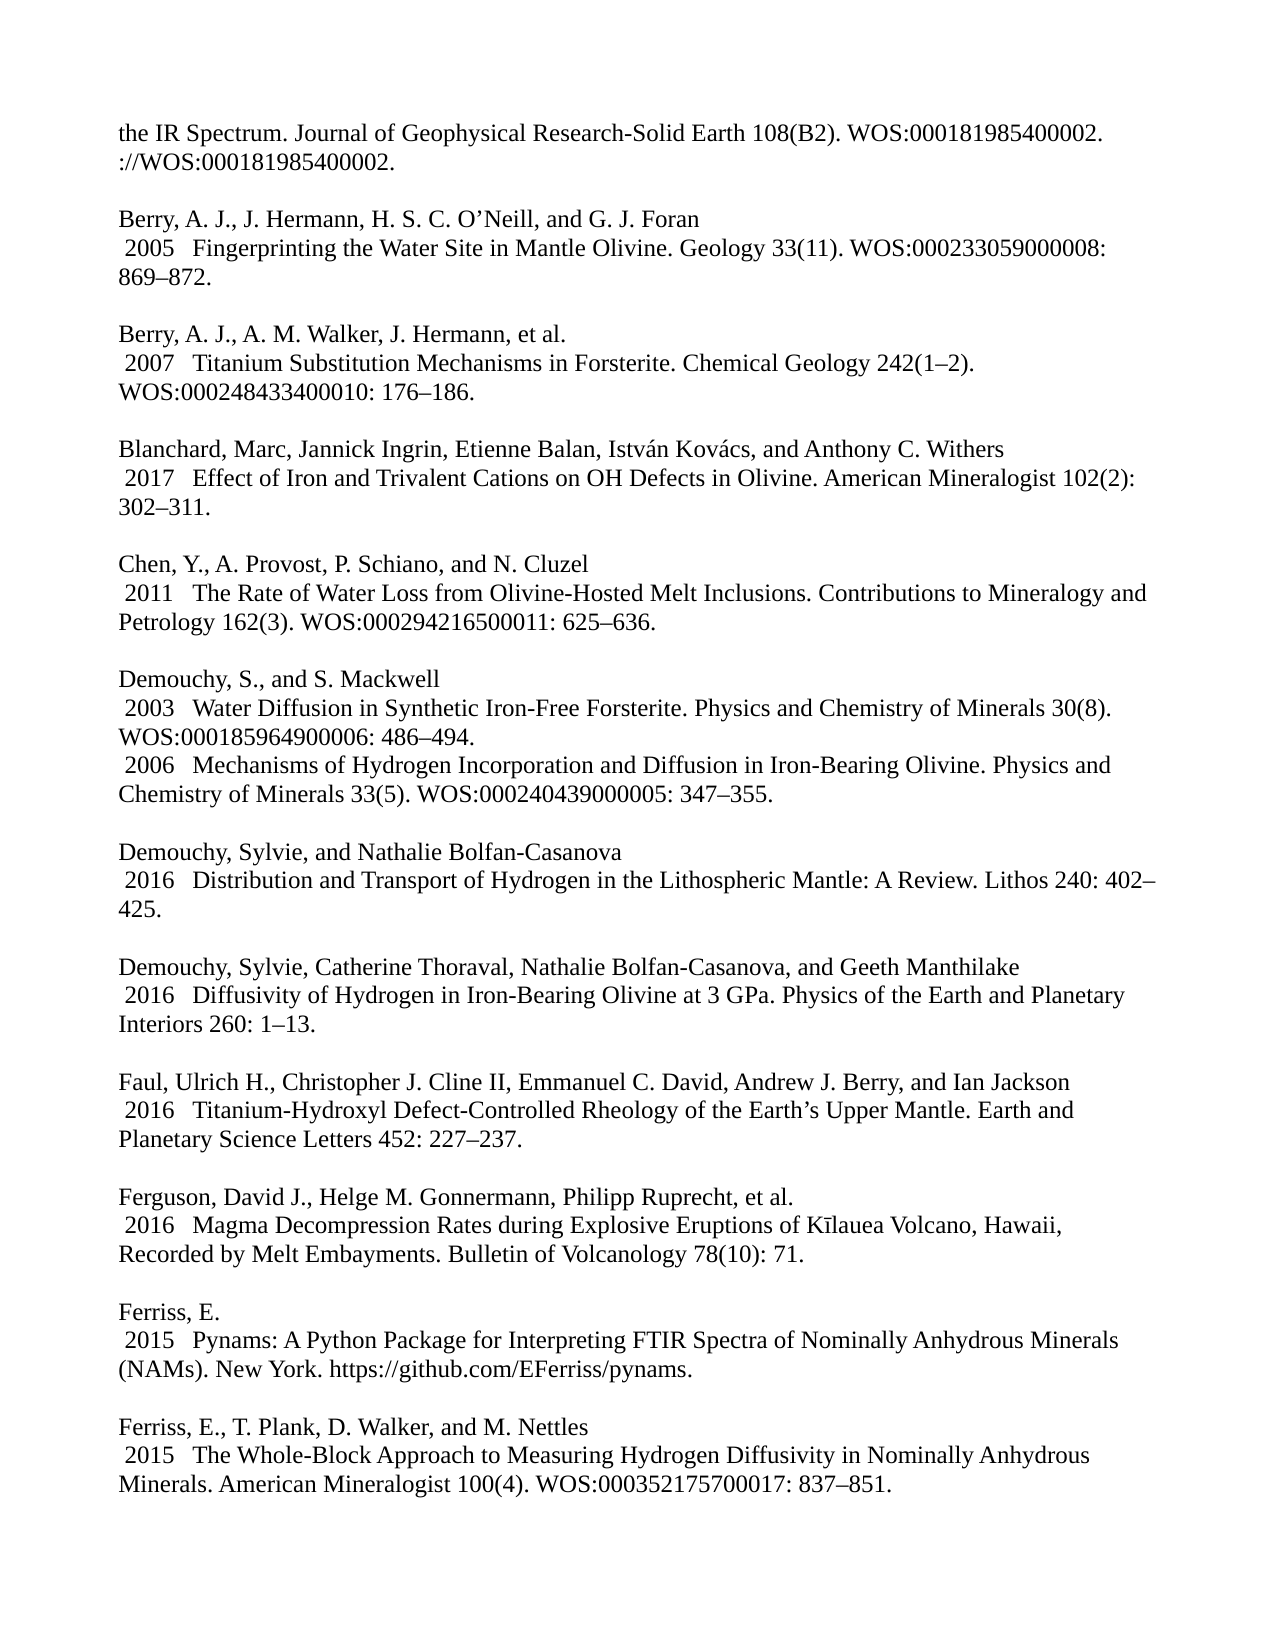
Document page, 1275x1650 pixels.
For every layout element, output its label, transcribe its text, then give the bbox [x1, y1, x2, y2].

text Berry, A. J., A. M. Walker, J. Hermann, et al. 2007 Titanium Substitution Mechanisms in Forsterite. Chemical Geology 242(1–2). WOS:000248433400010: 176–186. [118, 291, 1157, 406]
text Berry, A. J., J. Hermann, H. S. C. O’Neill, and G. J. Foran 2005 Fingerprinting the Water Site in Mantle Olivine. Geology 33(11). WOS:000233059000008: 869–872. [118, 176, 1157, 291]
text Chen, Y., A. Provost, P. Schiano, and N. Cluzel 2011 The Rate of Water Loss from Olivine-Hosted Melt Inclusions. Contributions to Mineralogy and Petrology 162(3). WOS:000294216500011: 625–636. [118, 521, 1157, 636]
text Ferriss, E., T. Plank, D. Walker, and M. Nettles 2015 The Whole-Block Approach to Measuring Hydrogen Diffusivity in Nominally Anhydrous Minerals. American Mineralogist 100(4). WOS:000352175700017: 837–851. [118, 1383, 1157, 1498]
text 2006 Mechanisms of Hydrogen Incorporation and Diffusion in Iron-Bearing Olivine. Physics and Chemistry of Minerals 33(5). WOS:000240439000005: 347–355. [118, 751, 1157, 808]
text Demouchy, S., and S. Mackwell 2003 Water Diffusion in Synthetic Iron-Free Forsterite. Physics and Chemistry of Minerals 30(8). WOS:000185964900006: 486–494. [118, 636, 1157, 751]
text Faul, Ulrich H., Christopher J. Cline II, Emmanuel C. David, Andrew J. Berry, and Ian Jackson 2016 Titanium-Hydroxyl Defect-Controlled Rheology of the Earth’s Upper Mantle. Earth and Planetary Science Letters 452: 227–237. [118, 1038, 1157, 1153]
text Ferriss, E. 2015 Pynams: A Python Package for Interpreting FTIR Spectra of Nominally Anhydrous Minerals (NAMs). New York. https://github.com/EFerriss/pynams. [118, 1268, 1157, 1383]
text Blanchard, Marc, Jannick Ingrin, Etienne Balan, István Kovács, and Anthony C. Withers 2017 Effect of Iron and Trivalent Cations on OH Defects in Olivine. American Mineralogist 102(2): 302–311. [118, 406, 1157, 521]
text the IR Spectrum. Journal of Geophysical Research-Solid Earth 108(B2). WOS:000181985400002. ://WOS:000181985400002. [118, 118, 1157, 176]
text Ferguson, David J., Helge M. Gonnermann, Philipp Ruprecht, et al. 2016 Magma Decompression Rates during Explosive Eruptions of Kīlauea Volcano, Hawaii, Recorded by Melt Embayments. Bulletin of Volcanology 78(10): 71. [118, 1153, 1157, 1268]
text Demouchy, Sylvie, and Nathalie Bolfan-Casanova 2016 Distribution and Transport of Hydrogen in the Lithospheric Mantle: A Review. Lithos 240: 402–425. [118, 808, 1157, 923]
text Demouchy, Sylvie, Catherine Thoraval, Nathalie Bolfan-Casanova, and Geeth Manthilake 2016 Diffusivity of Hydrogen in Iron-Bearing Olivine at 3 GPa. Physics of the Earth and Planetary Interiors 260: 1–13. [118, 923, 1157, 1038]
